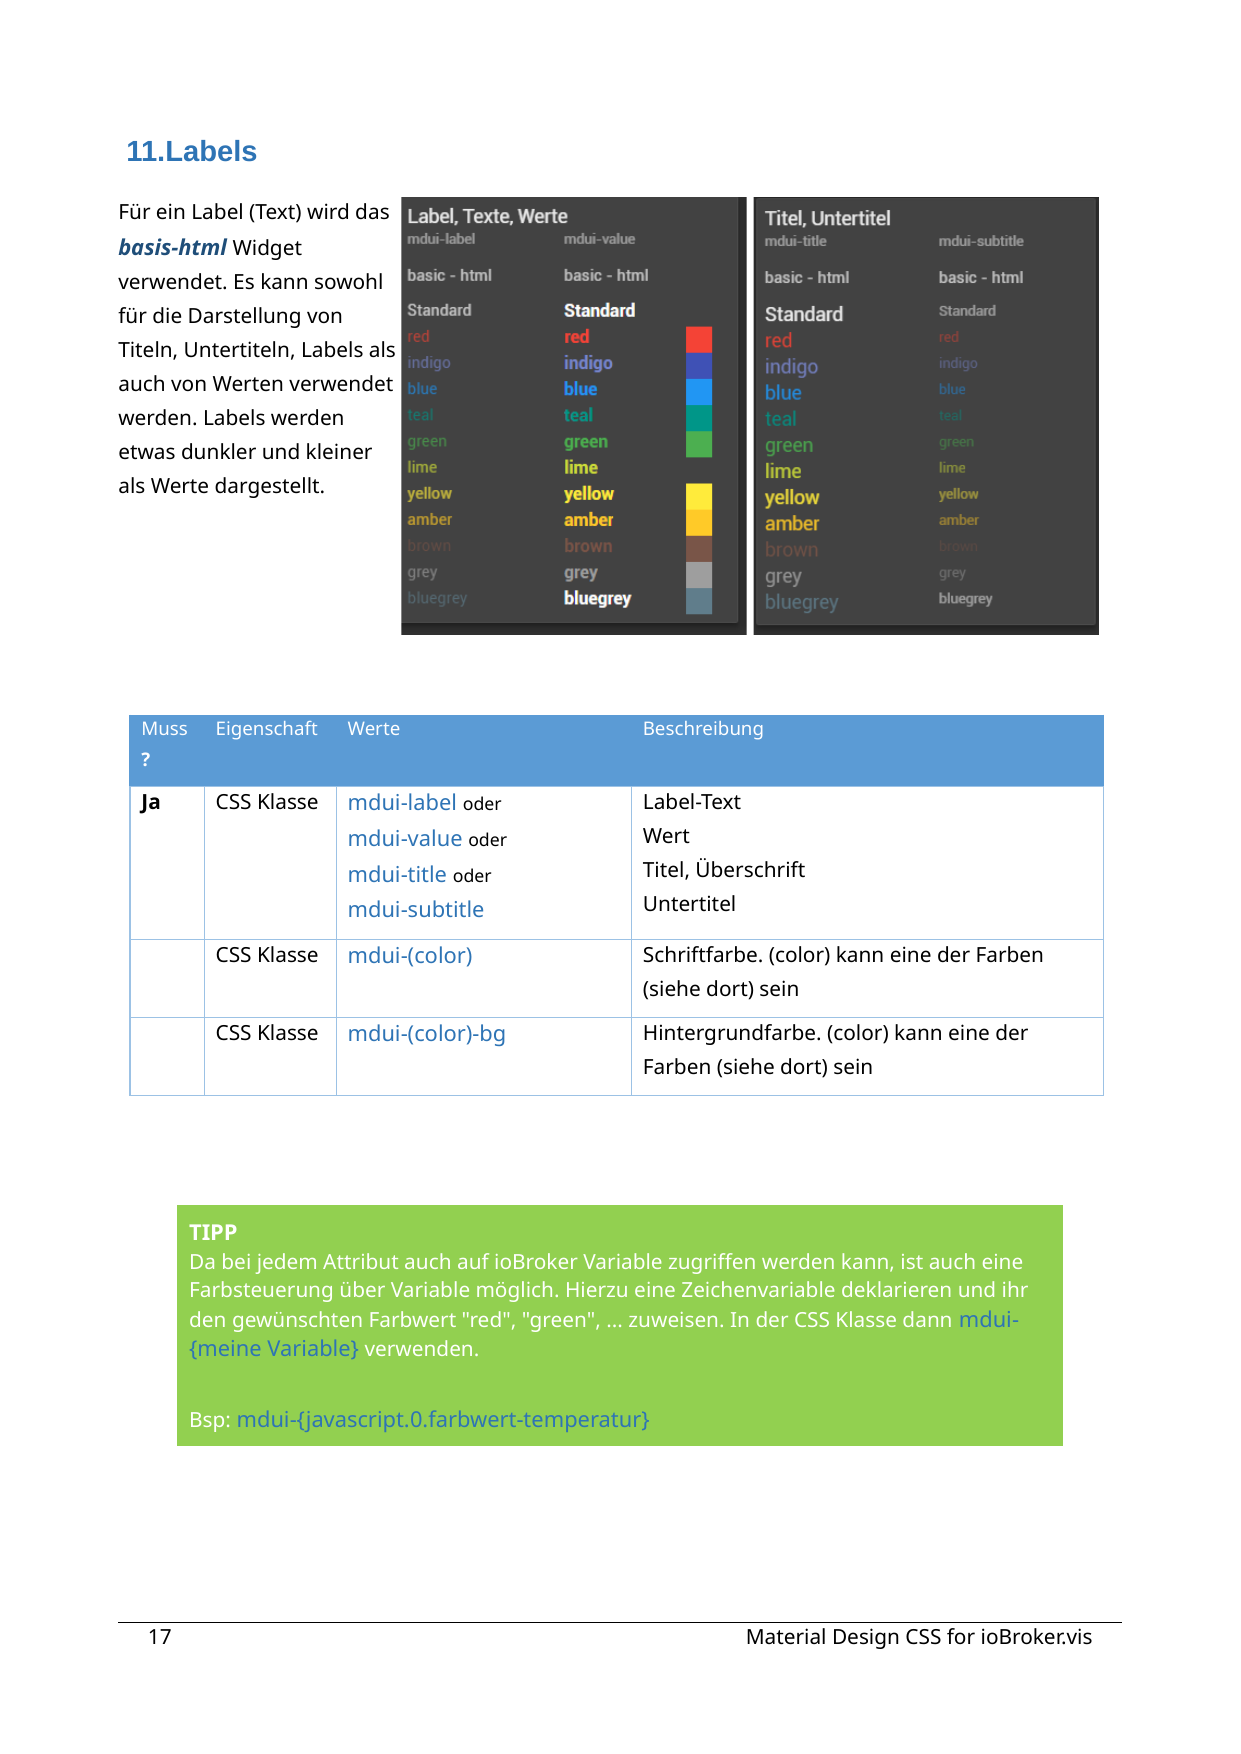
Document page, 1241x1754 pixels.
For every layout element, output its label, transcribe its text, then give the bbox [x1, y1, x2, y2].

table_cell [131, 940, 204, 1017]
subtitle Labels [118, 134, 1122, 168]
table_header Werte [336, 716, 631, 786]
text [1099, 197, 1122, 500]
table_cell mdui-label oder mdui-value oder mdui-title oder mdui-subtitle [337, 787, 631, 939]
table_cell CSS Klasse [205, 940, 336, 1017]
table_cell Ja [131, 787, 204, 939]
text Für ein Label (Text) wird das basis-html Widget verwendet. Es kann sowohl für die Darstellung von Titeln, Untertiteln, Labels als auch von Werten verwendet werden. Labels werden etwas dunkler und kleiner als Werte dargestellt. [118, 197, 401, 500]
text TIPP Da bei jedem Attribut auch auf ioBroker Variable zugriffen werden kann, ist auch eine Farbsteuerung über Variable möglich. Hierzu eine Zeichenvariable deklarieren und ihr den gewünschten Farbwert "red", "green", ... zuweisen. In der CSS Klasse dann mdui-{meine Variable} verwenden. [177, 1205, 1063, 1363]
table_cell Hintergrundfarbe. (color) kann eine der Farben (siehe dort) sein [632, 1018, 1103, 1095]
table_header Beschreibung [631, 716, 1103, 786]
table_cell mdui-(color) [337, 940, 631, 1017]
table_cell mdui-(color)-bg [337, 1018, 631, 1095]
table_cell CSS Klasse [205, 1018, 336, 1095]
table_cell CSS Klasse [205, 787, 336, 939]
table_cell [131, 1018, 204, 1095]
picture [753, 197, 1099, 635]
table_header Muss? [131, 716, 204, 786]
picture [401, 197, 747, 635]
text Bsp: mdui-{javascript.0.farbwert-temperatur} [177, 1393, 1063, 1446]
table_cell Label-Text Wert Titel, Überschrift Untertitel [632, 787, 1103, 939]
table_cell Schriftfarbe. (color) kann eine der Farben (siehe dort) sein [632, 940, 1103, 1017]
table_header Eigenschaft [204, 716, 336, 786]
